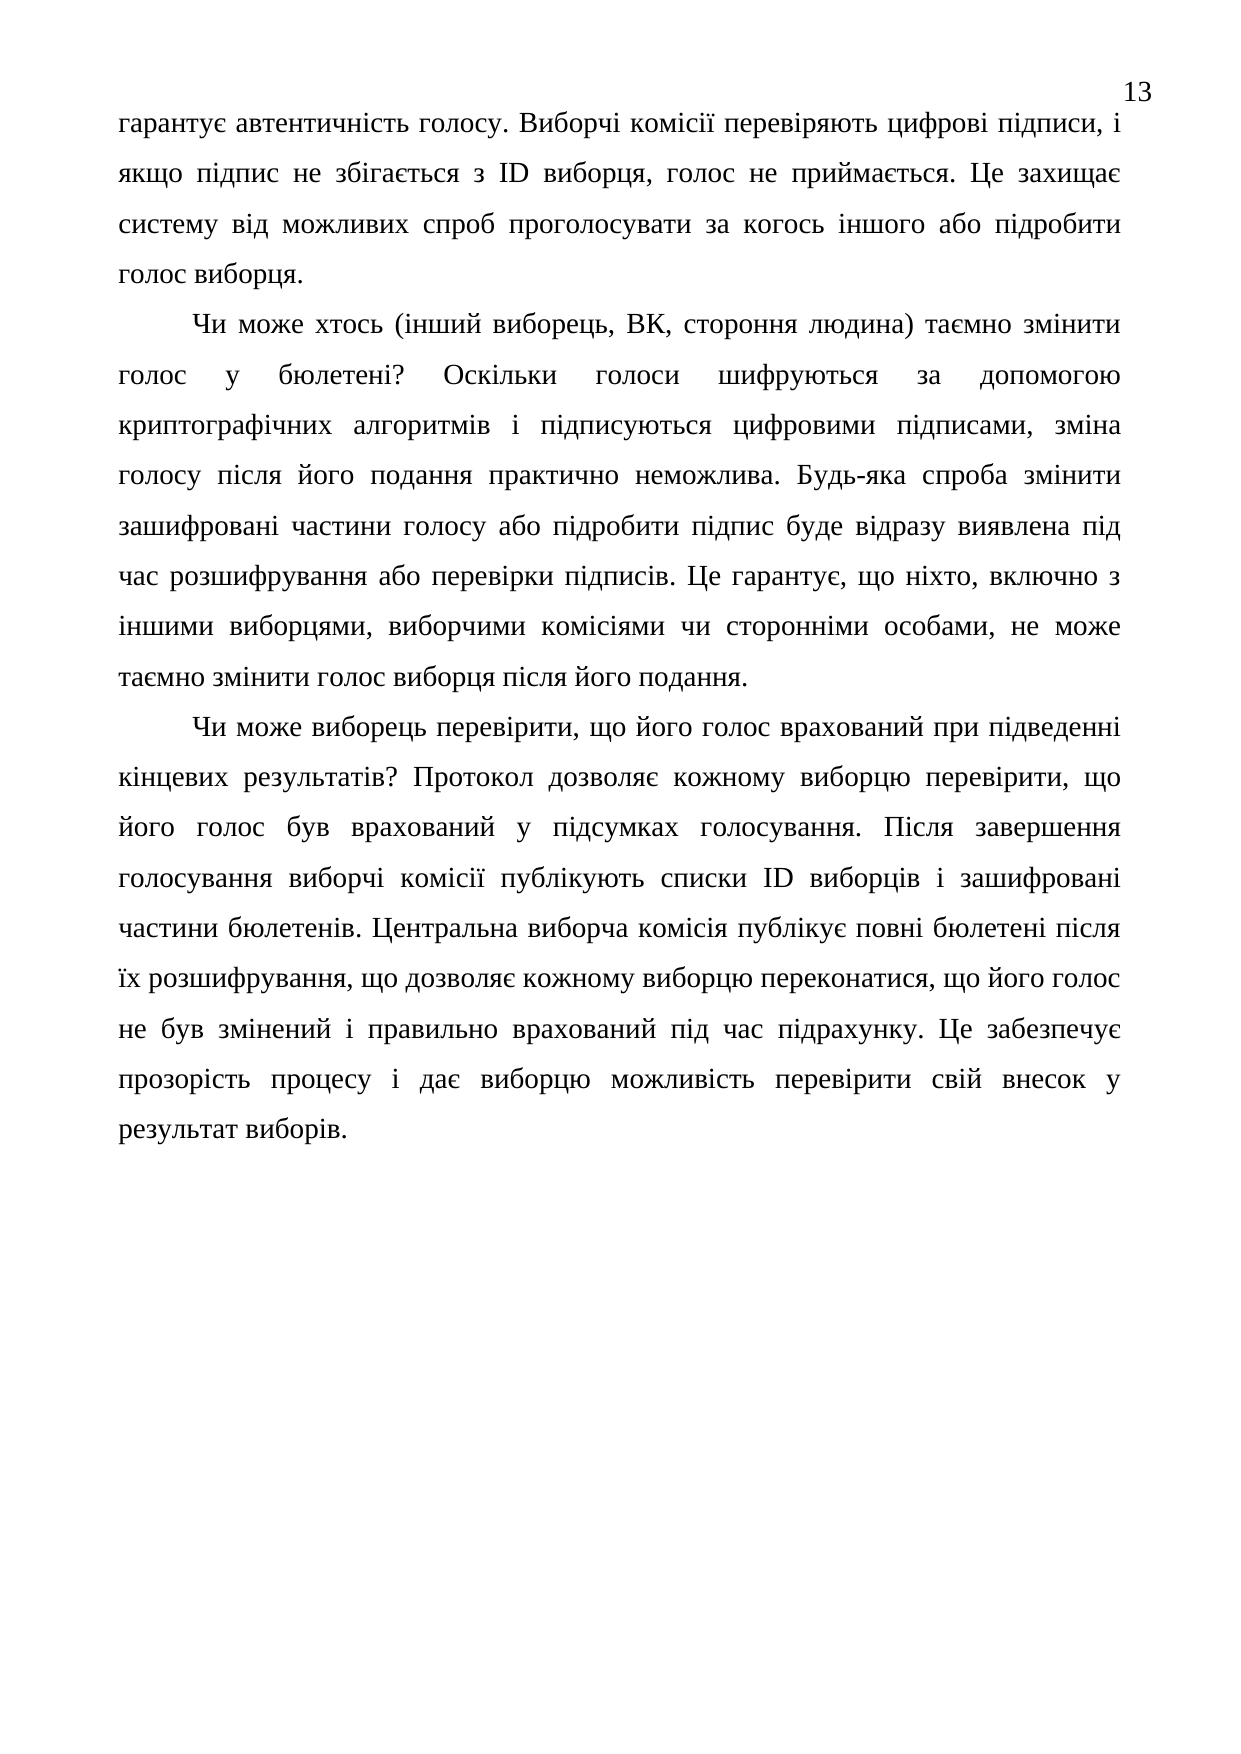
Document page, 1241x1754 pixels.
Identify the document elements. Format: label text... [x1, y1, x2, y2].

text гарантує автентичність голосу. Виборчі комісії перевіряють цифрові підписи, і якщо підпис не збігається з ID виборця, голос не приймається. Це захищає систему від можливих спроб проголосувати за когось іншого або підробити голос виборця. [118, 105, 1122, 290]
text Чи може виборець перевірити, що його голос врахований при підведенні кінцевих результатів? Протокол дозволяє кожному виборцю перевірити, що його голос був врахований у підсумках голосування. Після завершення голосування виборчі комісії публікують списки ID виборців і зашифровані частини бюлетенів. Центральна виборча комісія публікує повні бюлетені після їх розшифрування, що дозволяє кожному виборцю переконатися, що його голос не був змінений і правильно врахований під час підрахунку. Це забезпечує прозорість процесу і дає виборцю можливість перевірити свій внесок у результат виборів. [118, 709, 1122, 1145]
text Чи може хтось (інший виборець, ВК, стороння людина) таємно змінити голос у бюлетені? Оскільки голоси шифруються за допомогою криптографічних алгоритмів і підписуються цифровими підписами, зміна голосу після його подання практично неможлива. Будь-яка спроба змінити зашифровані частини голосу або підробити підпис буде відразу виявлена під час розшифрування або перевірки підписів. Це гарантує, що ніхто, включно з іншими виборцями, виборчими комісіями чи сторонніми особами, не може таємно змінити голос виборця після його подання. [118, 306, 1122, 692]
